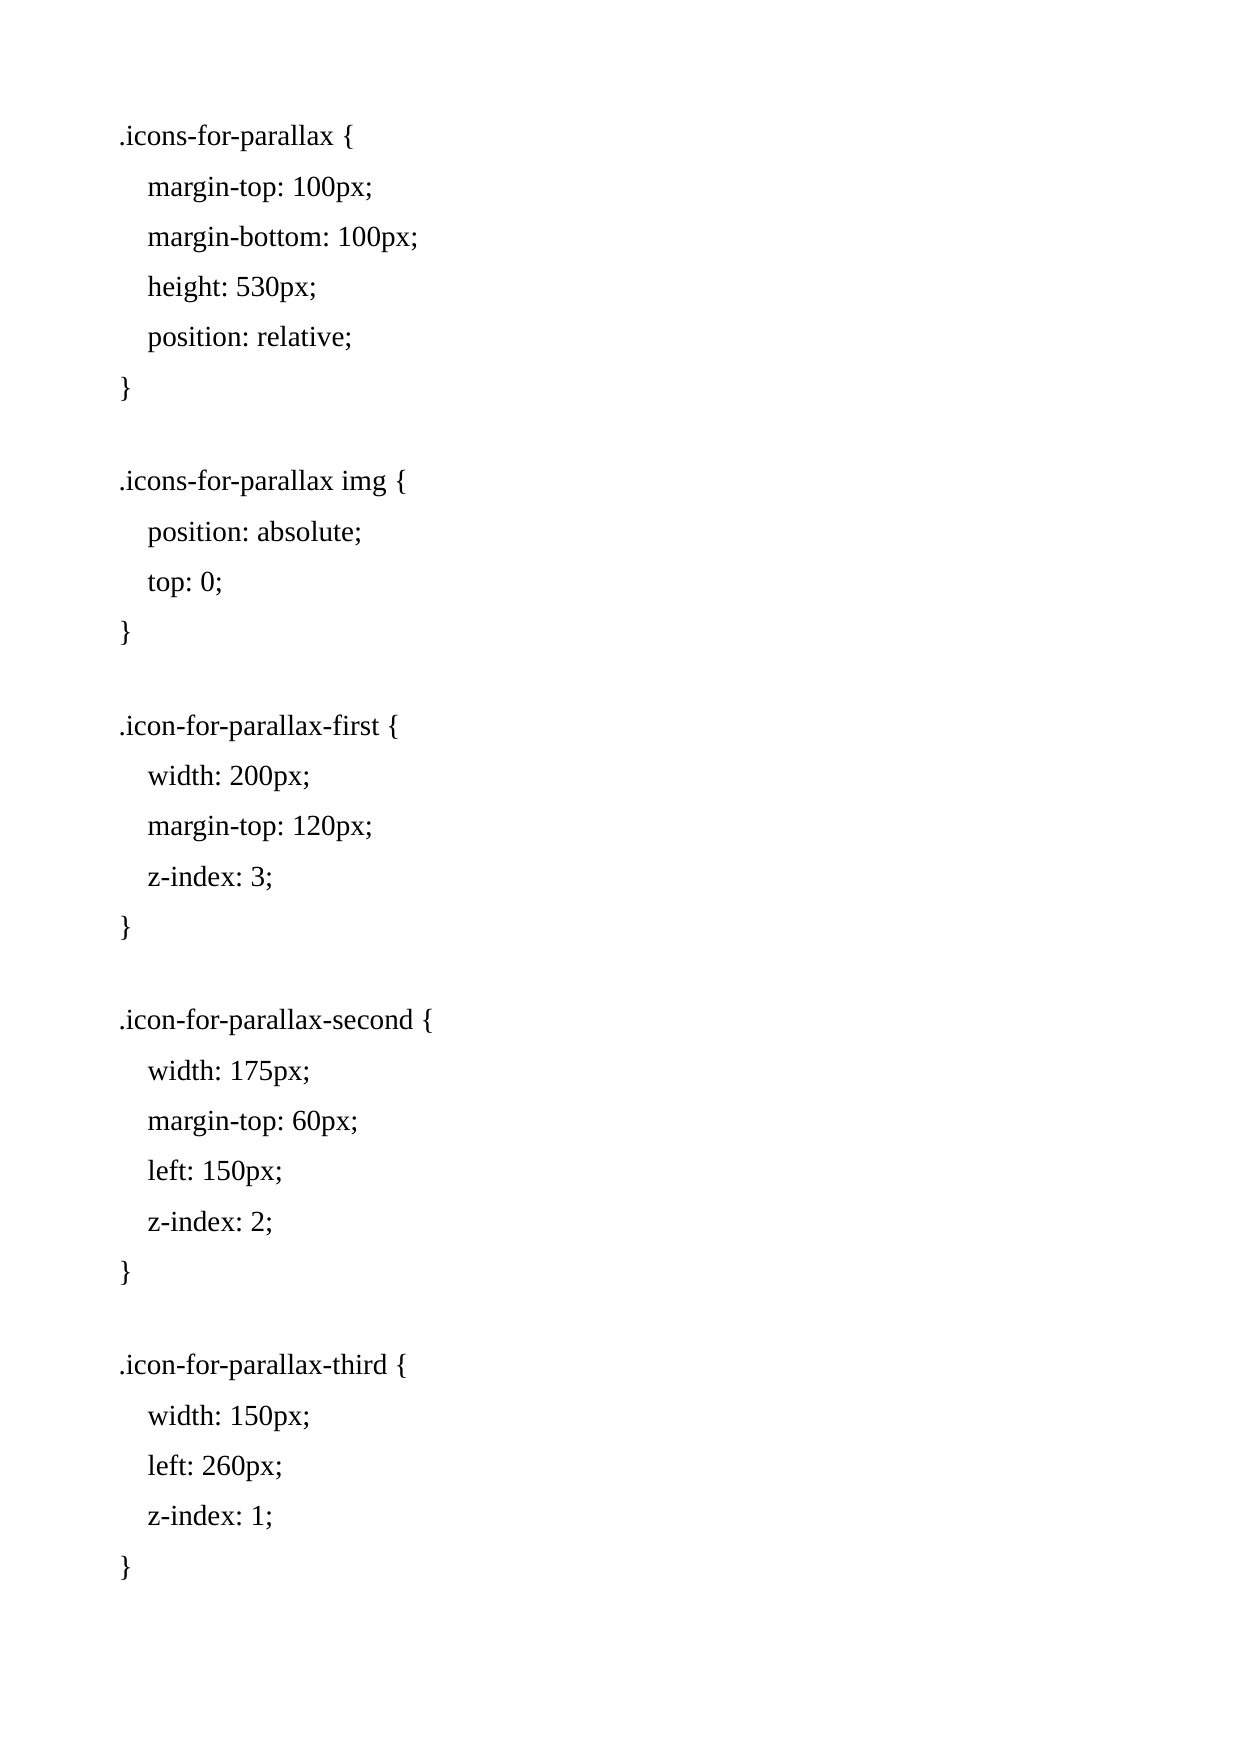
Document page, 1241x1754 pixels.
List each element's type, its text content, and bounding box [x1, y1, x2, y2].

text height: 530px; [118, 269, 1122, 303]
text width: 175px; [118, 1053, 1122, 1086]
text } [118, 614, 1122, 648]
text } [118, 1549, 1122, 1582]
text width: 200px; [118, 758, 1122, 792]
text width: 150px; [118, 1398, 1122, 1431]
text .icons-for-parallax { [118, 118, 1122, 152]
text .icon-for-parallax-third { [118, 1347, 1122, 1381]
text z-index: 3; [118, 859, 1122, 892]
text .icon-for-parallax-second { [118, 1002, 1122, 1036]
text top: 0; [118, 564, 1122, 597]
text position: relative; [118, 319, 1122, 353]
text margin-top: 60px; [118, 1103, 1122, 1137]
text left: 150px; [118, 1153, 1122, 1187]
text } [118, 1254, 1122, 1287]
text .icon-for-parallax-first { [118, 708, 1122, 741]
text } [118, 909, 1122, 942]
text } [118, 370, 1122, 403]
text z-index: 2; [118, 1204, 1122, 1237]
text position: absolute; [118, 514, 1122, 547]
text margin-top: 120px; [118, 808, 1122, 842]
text margin-top: 100px; [118, 169, 1122, 202]
text margin-bottom: 100px; [118, 219, 1122, 252]
text z-index: 1; [118, 1498, 1122, 1532]
text left: 260px; [118, 1448, 1122, 1482]
text .icons-for-parallax img { [118, 463, 1122, 497]
